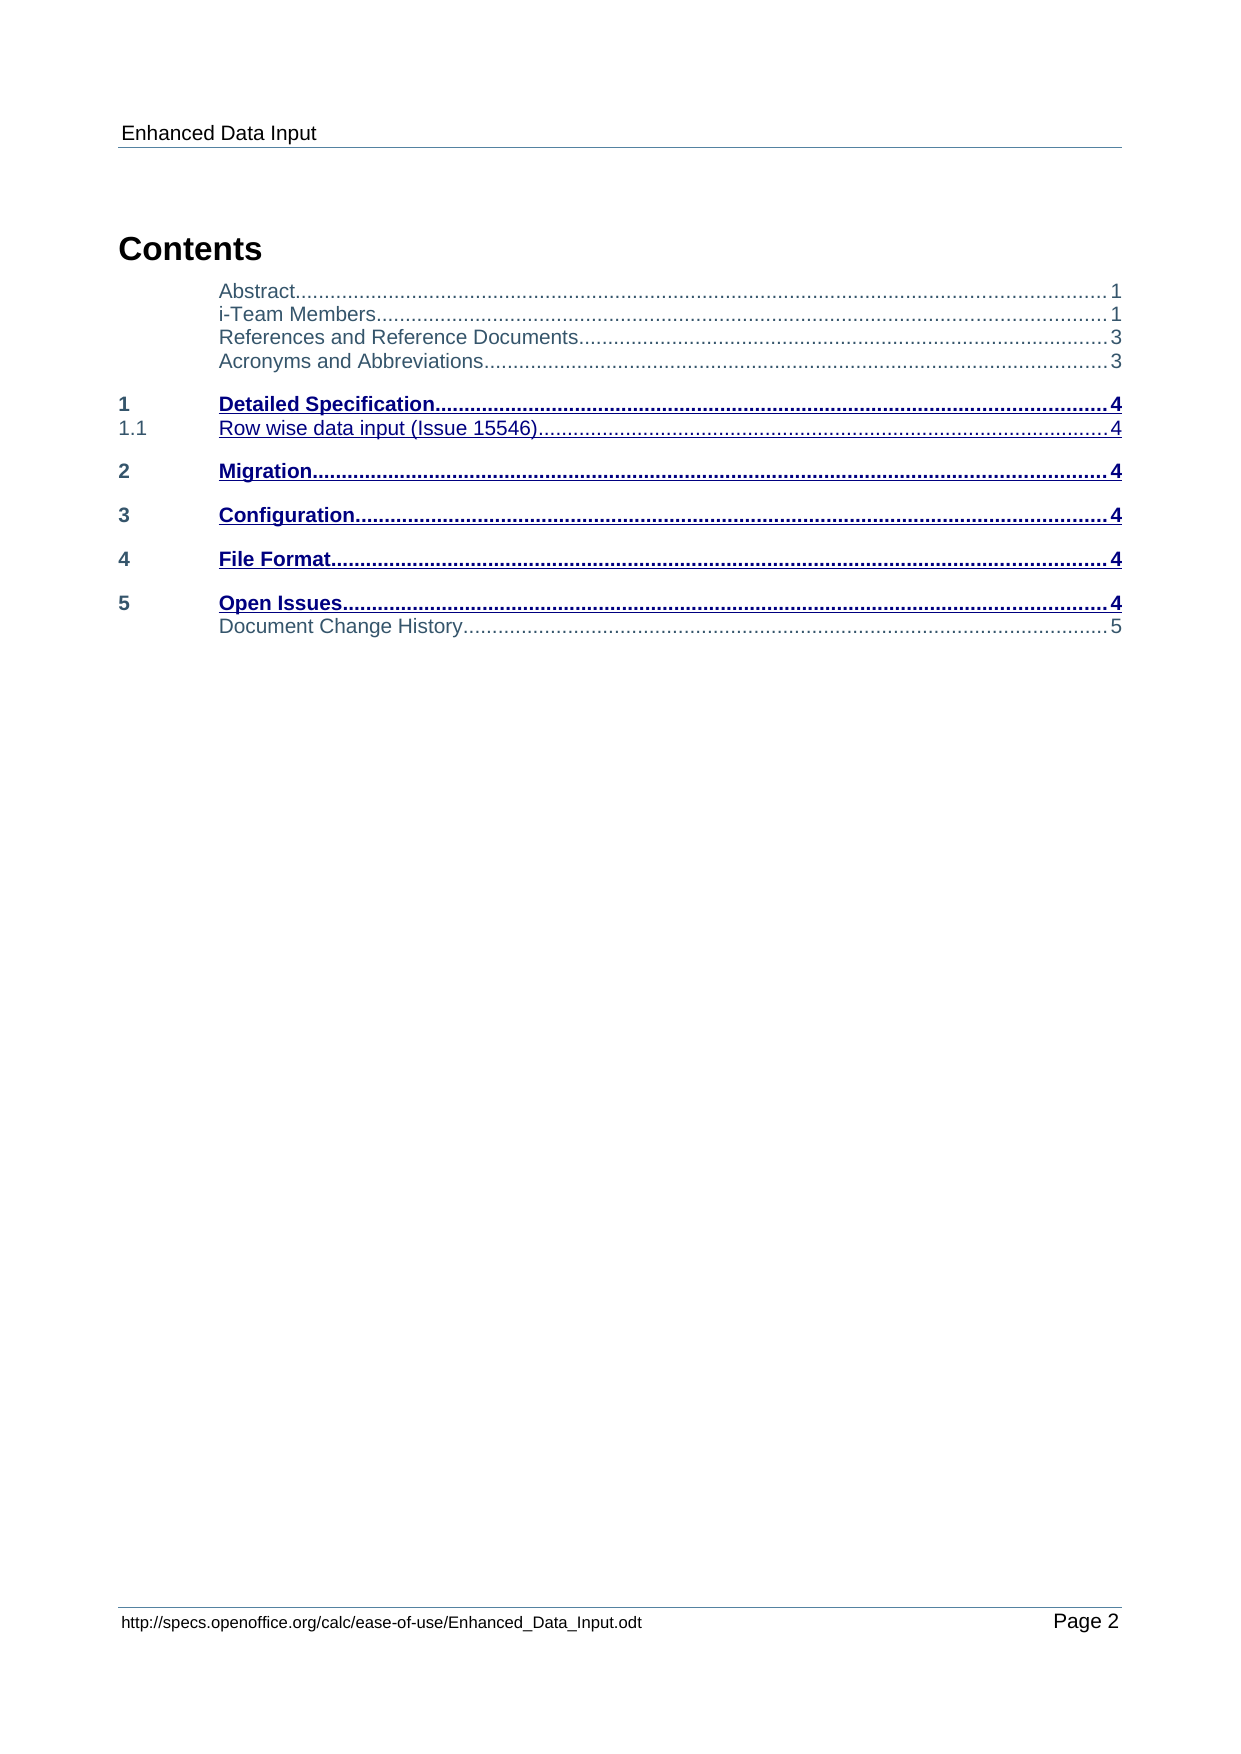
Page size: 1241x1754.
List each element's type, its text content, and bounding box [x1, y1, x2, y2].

text 1.1 Row wise data input (Issue 15546) 4 [118, 416, 1122, 439]
text Acronyms and Abbreviations 3 [118, 349, 1122, 372]
text 5 Open Issues 4 [118, 592, 1122, 615]
text 1 Detailed Specification 4 [118, 393, 1122, 416]
text i-Team Members 1 [118, 303, 1122, 326]
text Document Change History 5 [118, 615, 1122, 638]
text Abstract 1 [118, 279, 1122, 303]
subtitle Contents [118, 230, 1122, 267]
text 3 Configuration 4 [118, 504, 1122, 527]
text 2 Migration 4 [118, 460, 1122, 483]
text 4 File Format 4 [118, 548, 1122, 571]
text References and Reference Documents 3 [118, 326, 1122, 349]
